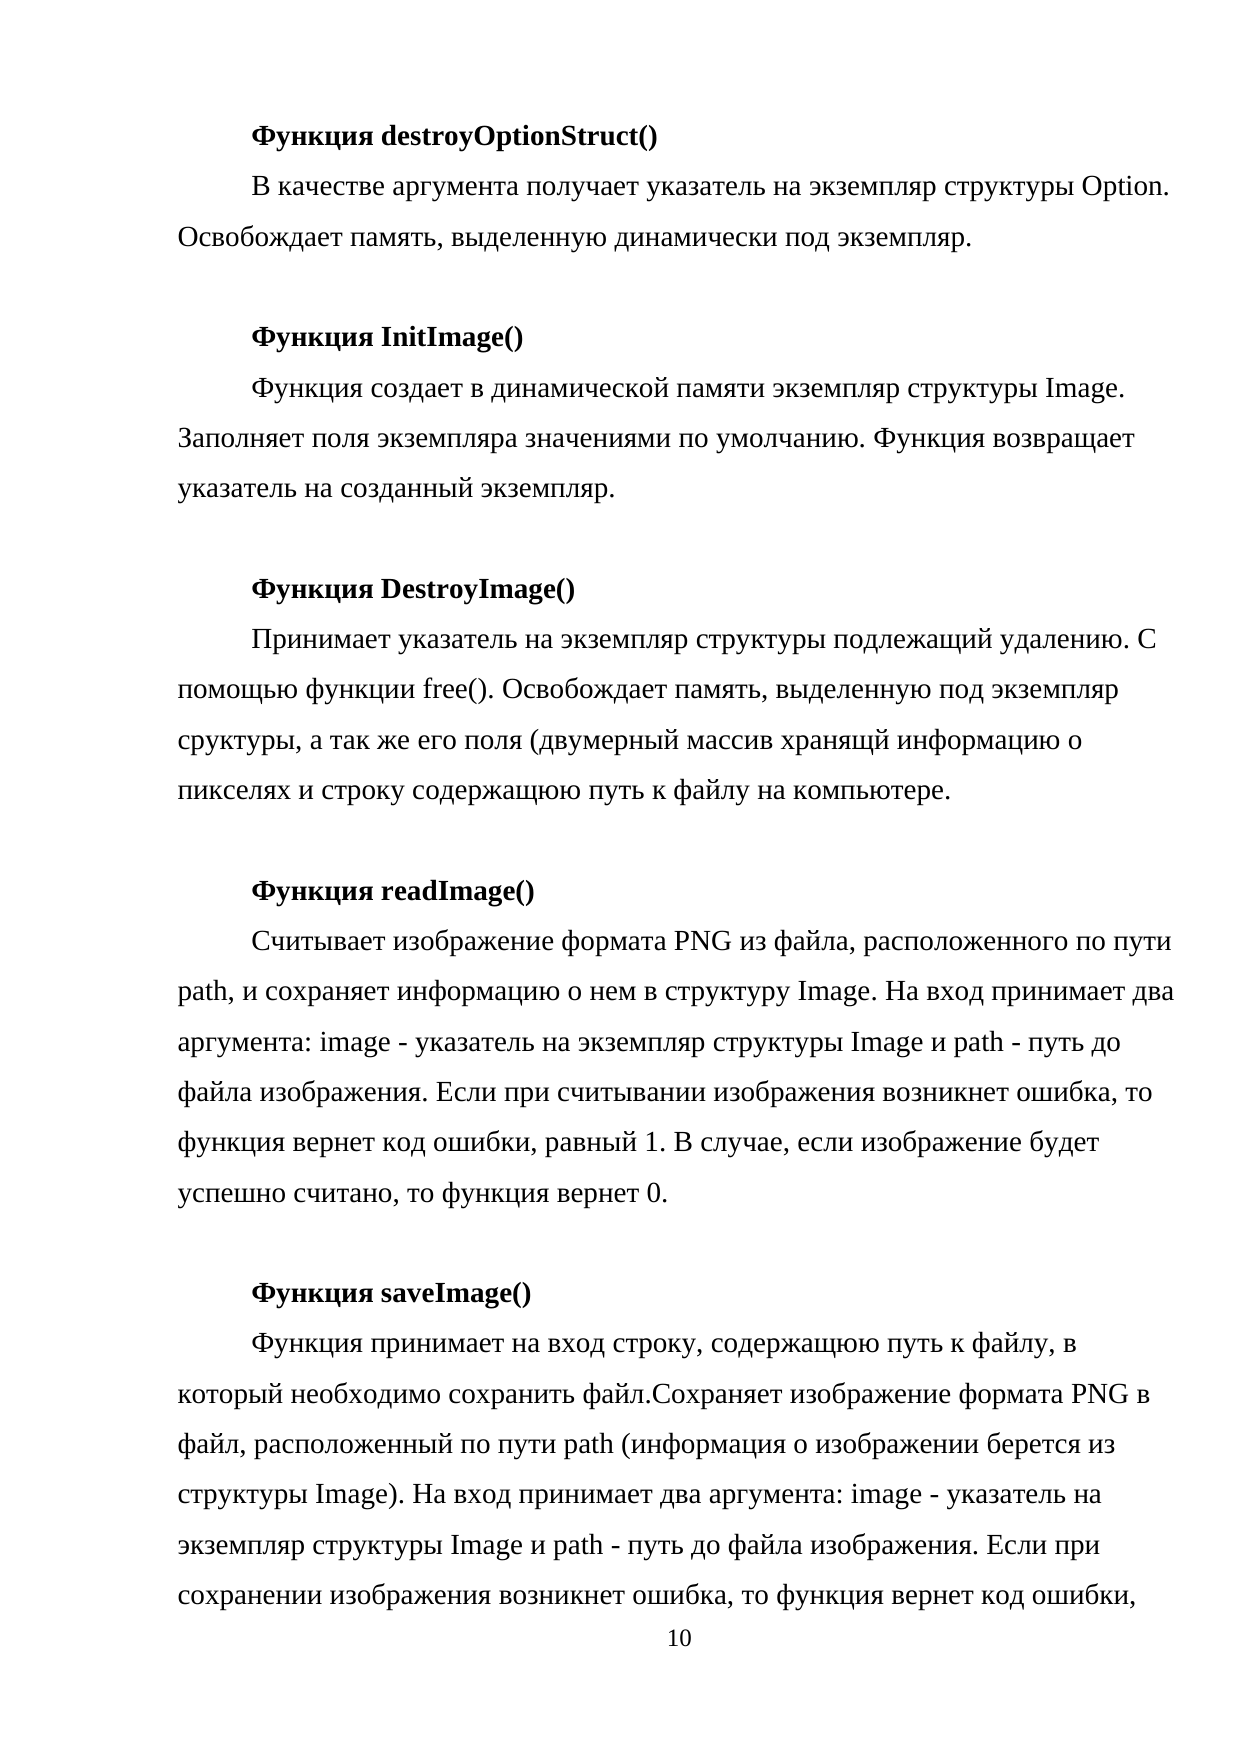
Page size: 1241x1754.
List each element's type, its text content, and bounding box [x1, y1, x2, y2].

text Функция readImage() [177, 873, 1181, 906]
text Функция принимает на вход строку, содержащюю путь к файлу, в который необходимо сохранить файл.Сохраняет изображение формата PNG в файл, расположенный по пути path (информация о изображении берется из структуры Image). На вход принимает два аргумента: image - указатель на экземпляр структуры Image и path - путь до файла изображения. Если при сохранении изображения возникнет ошибка, то функция вернет код ошибки, [177, 1326, 1181, 1611]
text Функция DestroyImage() [177, 571, 1181, 604]
text Функция создает в динамической памяти экземпляр структуры Image. Заполняет поля экземпляра значениями по умолчанию. Функция возвращает указатель на созданный экземпляр. [177, 370, 1181, 504]
text Принимает указатель на экземпляр структуры подлежащий удалению. С помощью функции free(). Освобождает память, выделенную под экземпляр сруктуры, а так же его поля (двумерный массив хранящй информацию о пикселях и строку содержащюю путь к файлу на компьютере. [177, 621, 1181, 806]
text Функция InitImage() [177, 319, 1181, 353]
text Считывает изображение формата PNG из файла, расположенного по пути path, и сохраняет информацию о нем в структуру Image. На вход принимает два аргумента: image - указатель на экземпляр структуры Image и path - путь до файла изображения. Если при считывании изображения возникнет ошибка, то функция вернет код ошибки, равный 1. В случае, если изображение будет успешно считано, то функция вернет 0. [177, 923, 1181, 1208]
text Функция destroyOptionStruct() [177, 118, 1181, 152]
text В качестве аргумента получает указатель на экземпляр структуры Option. Освобождает память, выделенную динамически под экземпляр. [177, 168, 1181, 252]
text Функция saveImage() [177, 1275, 1181, 1309]
